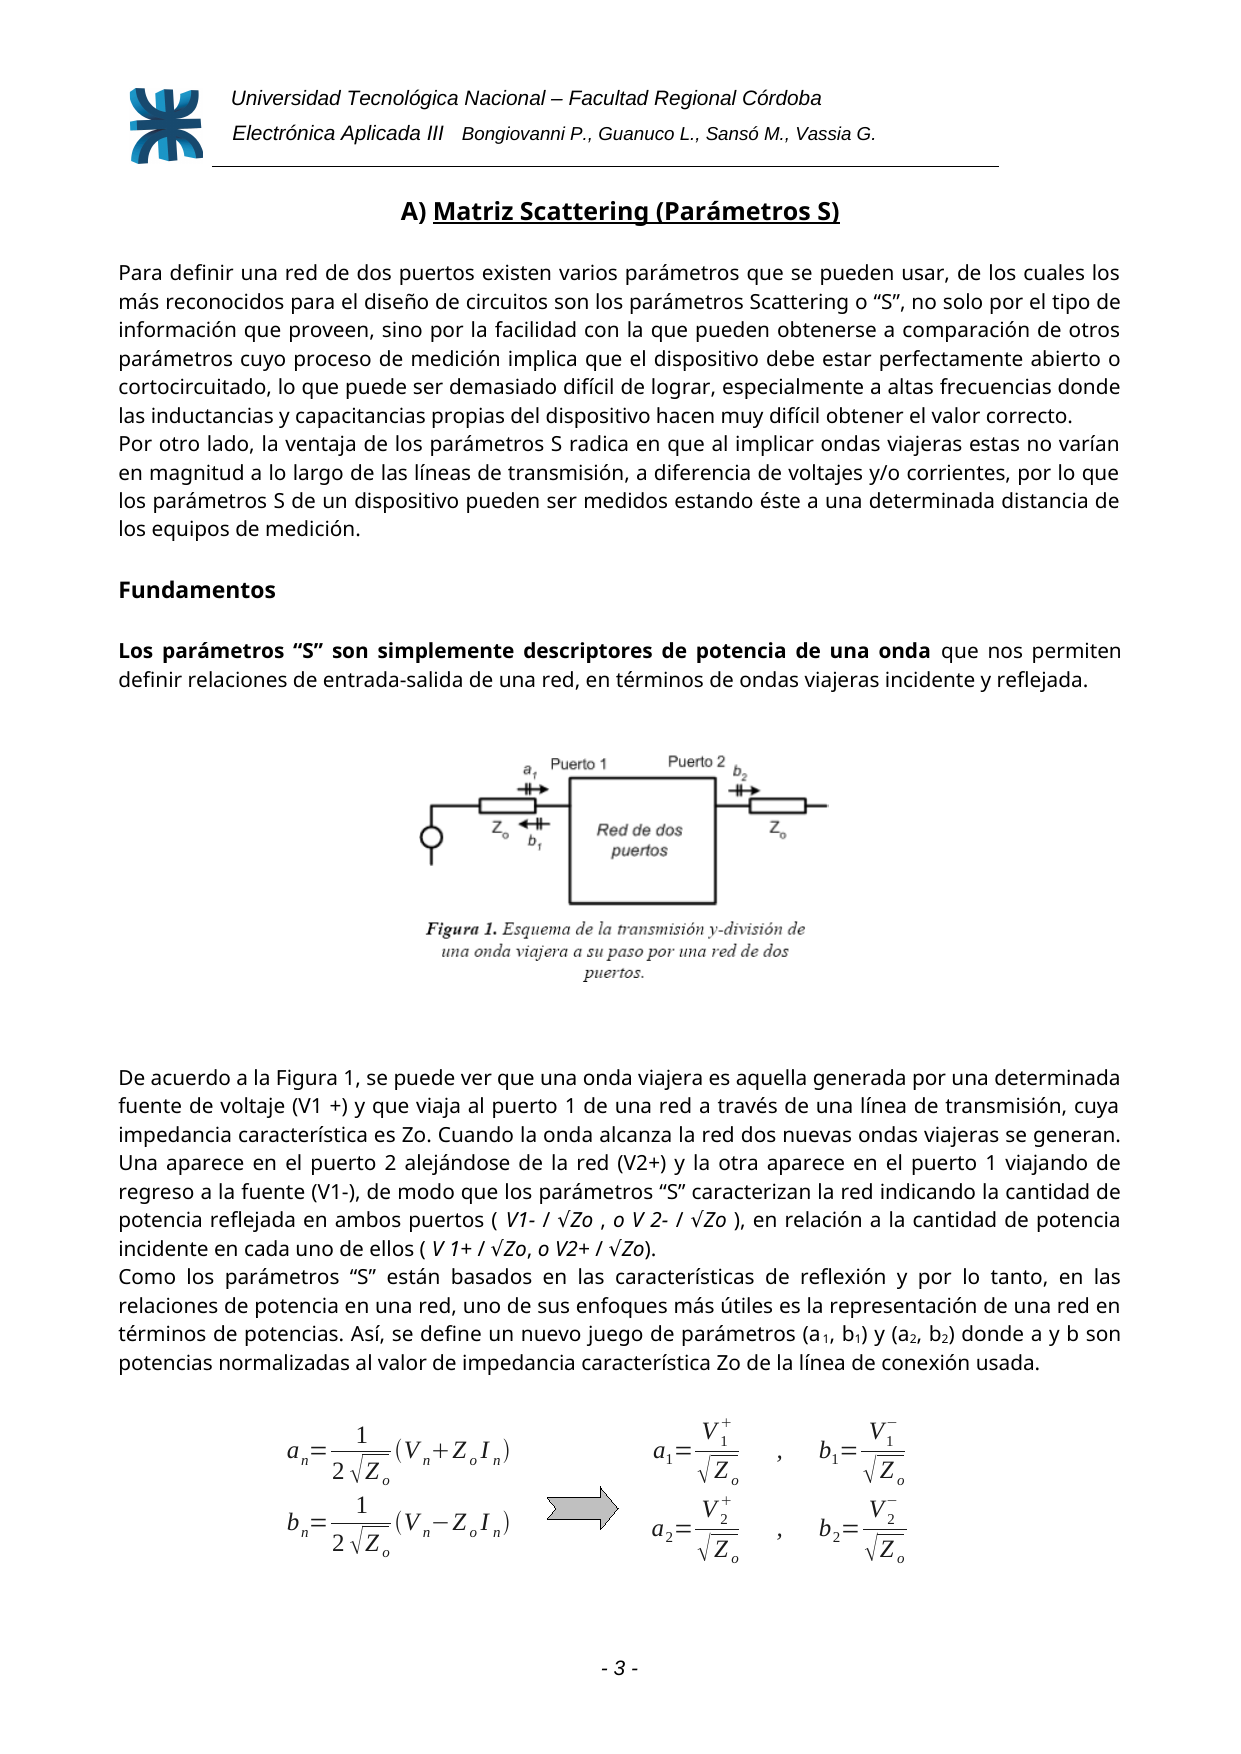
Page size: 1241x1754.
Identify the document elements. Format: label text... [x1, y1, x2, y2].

text Los parámetros “S” son simplemente descriptores de potencia de una onda que nos permiten definir relaciones de entrada-salida de una red, en términos de ondas viajeras incidente y reflejada. [118, 637, 1122, 693]
text Como los parámetros “S” están basados en las características de reflexión y por lo tanto, en las relaciones de potencia en una red, uno de sus enfoques más útiles es la representación de una red en términos de potencias. Así, se define un nuevo juego de parámetros (a1, b1) y (a2, b2) donde a y b son potencias normalizadas al valor de impedancia característica Zo de la línea de conexión usada. [118, 1262, 1122, 1376]
text De acuerdo a la Figura 1, se puede ver que una onda viajera es aquella generada por una determinada fuente de voltaje (V1 +) y que viaja al puerto 1 de una red a través de una línea de transmisión, cuya impedancia característica es Zo. Cuando la onda alcanza la red dos nuevas ondas viajeras se generan. Una aparece en el puerto 2 alejándose de la red (V2+) y la otra aparece en el puerto 1 viajando de regreso a la fuente (V1-), de modo que los parámetros “S” caracterizan la red indicando la cantidad de potencia reflejada en ambos puertos ( V1- / √Zo , o V 2- / √Zo ), en relación a la cantidad de potencia incidente en cada uno de ellos ( V 1+ / √Zo, o V2+ / √Zo). [118, 1063, 1122, 1262]
picture [129, 88, 203, 164]
text Fundamentos [118, 574, 1122, 605]
text A) Matriz Scattering (Parámetros S) [118, 193, 1122, 227]
text Por otro lado, la ventaja de los parámetros S radica en que al implicar ondas viajeras estas no varían en magnitud a lo largo de las líneas de transmisión, a diferencia de voltajes y/o corrientes, por lo que los parámetros S de un dispositivo pueden ser medidos estando éste a una determinada distancia de los equipos de medición. [118, 429, 1122, 543]
text Para definir una red de dos puertos existen varios parámetros que se pueden usar, de los cuales los más reconocidos para el diseño de circuitos son los parámetros Scattering o “S”, no solo por el tipo de información que proveen, sino por la facilidad con la que pueden obtenerse a comparación de otros parámetros cuyo proceso de medición implica que el dispositivo debe estar perfectamente abierto o cortocircuitado, lo que puede ser demasiado difícil de lograr, especialmente a altas frecuencias donde las inductancias y capacitancias propias del dispositivo hacen muy difícil obtener el valor correcto. [118, 258, 1122, 429]
